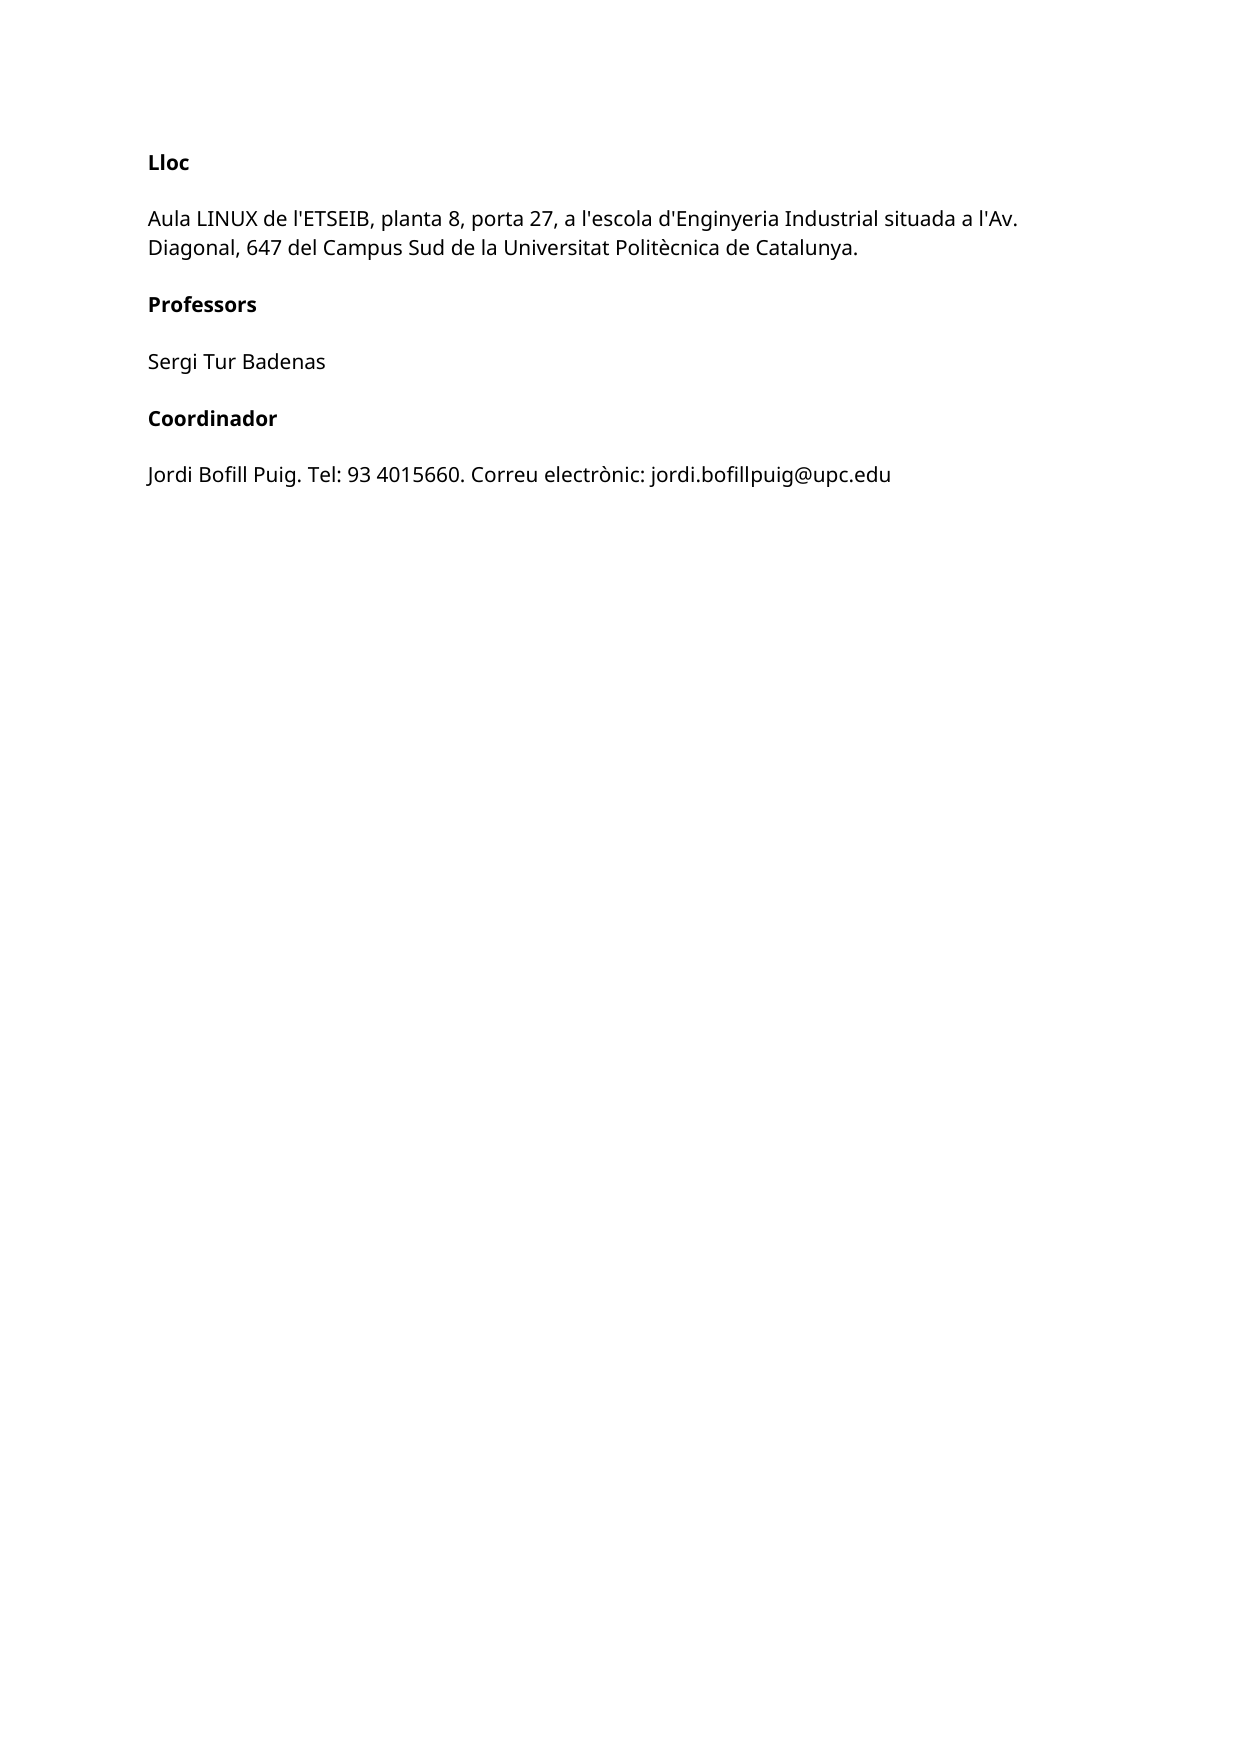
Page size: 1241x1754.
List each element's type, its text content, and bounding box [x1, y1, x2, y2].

text Sergi Tur Badenas [148, 347, 1092, 375]
text Coordinador [148, 404, 1092, 432]
text Lloc [148, 148, 1092, 176]
text Aula LINUX de l'ETSEIB, planta 8, porta 27, a l'escola d'Enginyeria Industrial situada a l'Av. Diagonal, 647 del Campus Sud de la Universitat Politècnica de Catalunya. [148, 204, 1092, 261]
text Jordi Bofill Puig. Tel: 93 4015660. Correu electrònic: jordi.bofill­puig@upc.edu [148, 461, 1092, 489]
text Professors [148, 290, 1092, 318]
